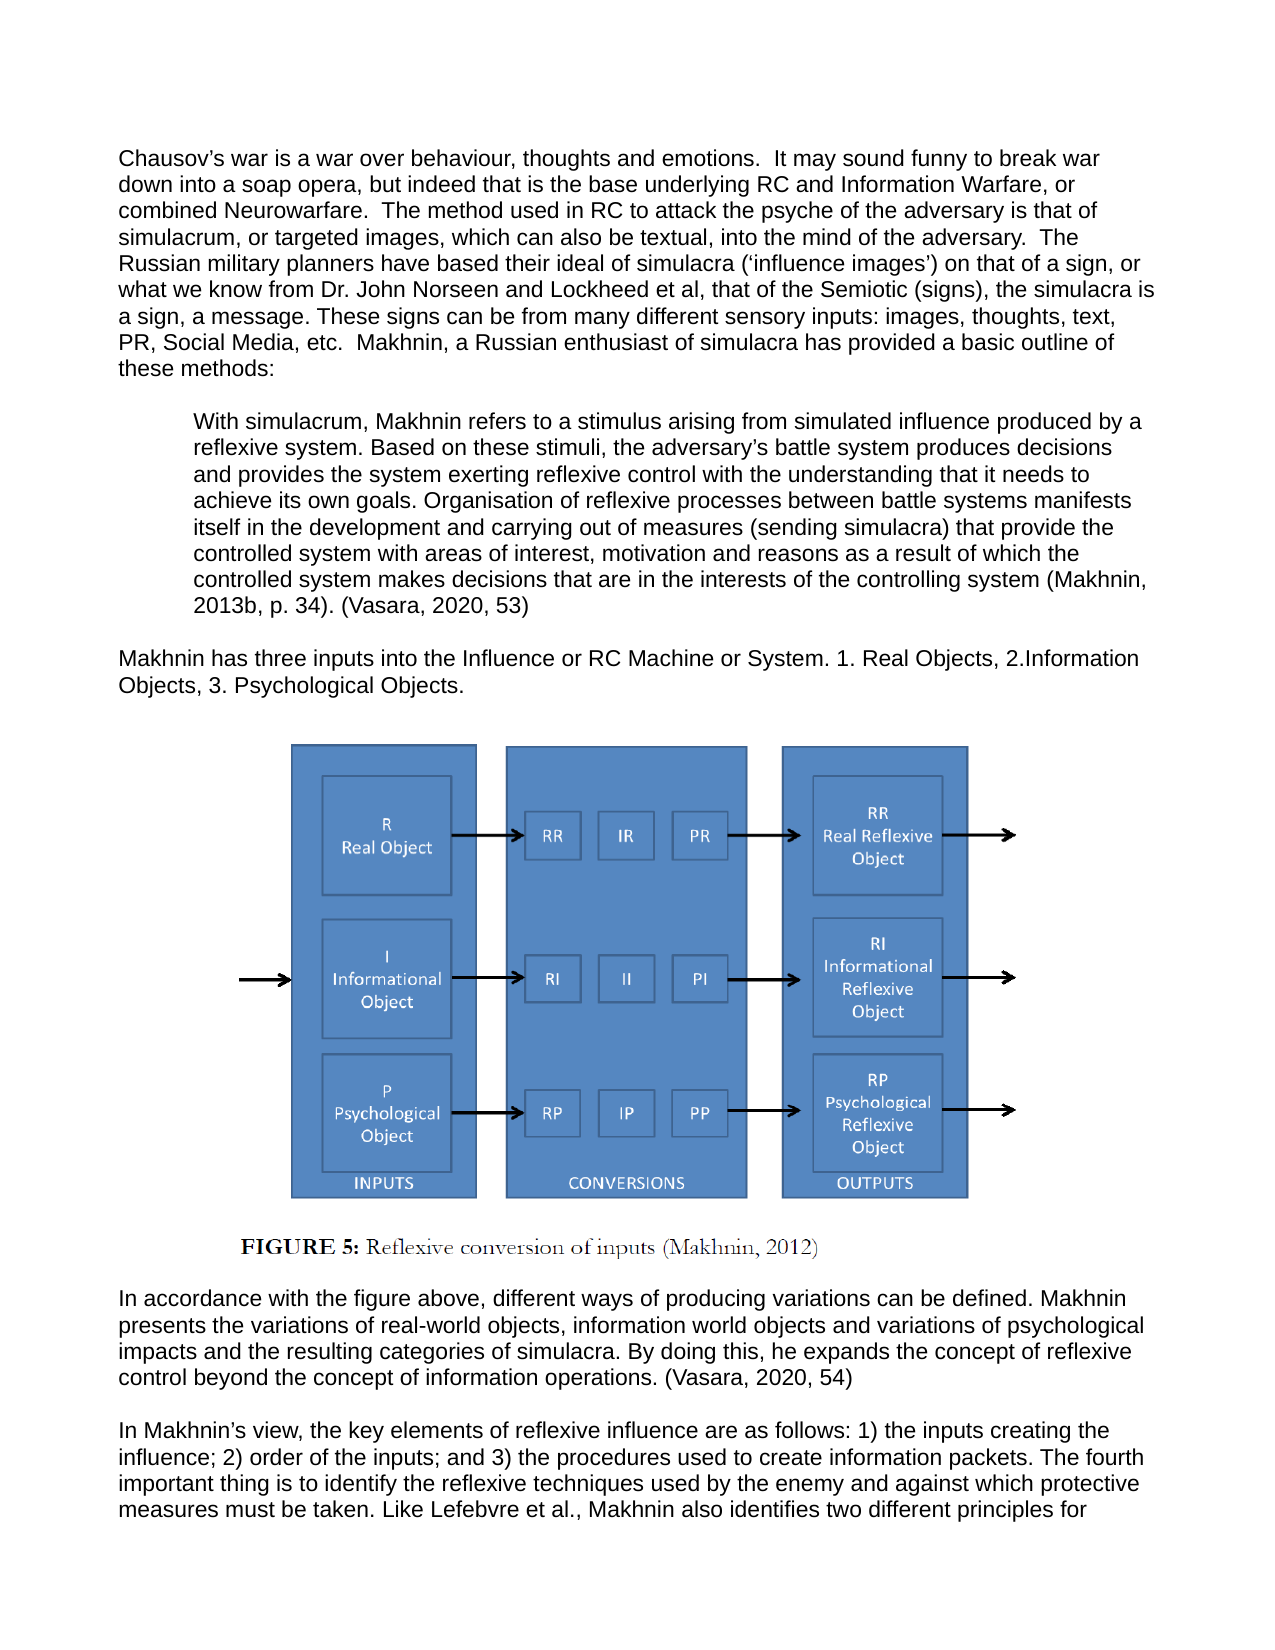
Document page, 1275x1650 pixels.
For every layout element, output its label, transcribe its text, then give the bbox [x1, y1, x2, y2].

text Chausov’s war is a war over behaviour, thoughts and emotions. It may sound funny to break war down into a soap opera, but indeed that is the base underlying RC and Information Warfare, or combined Neurowarfare. The method used in RC to attack the psyche of the adversary is that of simulacrum, or targeted images, which can also be textual, into the mind of the adversary. The Russian military planners have based their ideal of simulacra (‘influence images’) on that of a sign, or what we know from Dr. John Norseen and Lockheed et al, that of the Semiotic (signs), the simulacra is a sign, a message. These signs can be from many different sensory inputs: images, thoughts, text, PR, Social Media, etc. Makhnin, a Russian enthusiast of simulacra has provided a basic outline of these methods: [118, 144, 1157, 382]
text Makhnin has three inputs into the Influence or RC Machine or System. 1. Real Objects, 2.Information Objects, 3. Psychological Objects. [118, 645, 1157, 698]
text In Makhnin’s view, the key elements of reflexive influence are as follows: 1) the inputs creating the influence; 2) order of the inputs; and 3) the procedures used to create information packets. The fourth important thing is to identify the reflexive techniques used by the enemy and against which protective measures must be taken. Like Lefebvre et al., Makhnin also identifies two different principles for [118, 1417, 1157, 1522]
text In accordance with the figure above, different ways of producing variations can be defined. Makhnin presents the variations of real-world objects, information world objects and variations of psychological impacts and the resulting categories of simulacra. By doing this, he expands the concept of reflexive control beyond the concept of information operations. (Vasara, 2020, 54) [118, 1285, 1157, 1391]
text With simulacrum, Makhnin refers to a stimulus arising from simulated influence produced by a reflexive system. Based on these stimuli, the adversary’s battle system produces decisions and provides the system exerting reflexive control with the understanding that it needs to achieve its own goals. Organisation of reflexive processes between battle systems manifests itself in the development and carrying out of measures (sending simulacra) that provide the controlled system with areas of interest, motivation and reasons as a result of which the controlled system makes decisions that are in the interests of the controlling system (Makhnin, [193, 408, 1157, 592]
picture [224, 724, 1051, 1259]
text 2013b, p. 34). (Vasara, 2020, 53) [118, 592, 1157, 619]
